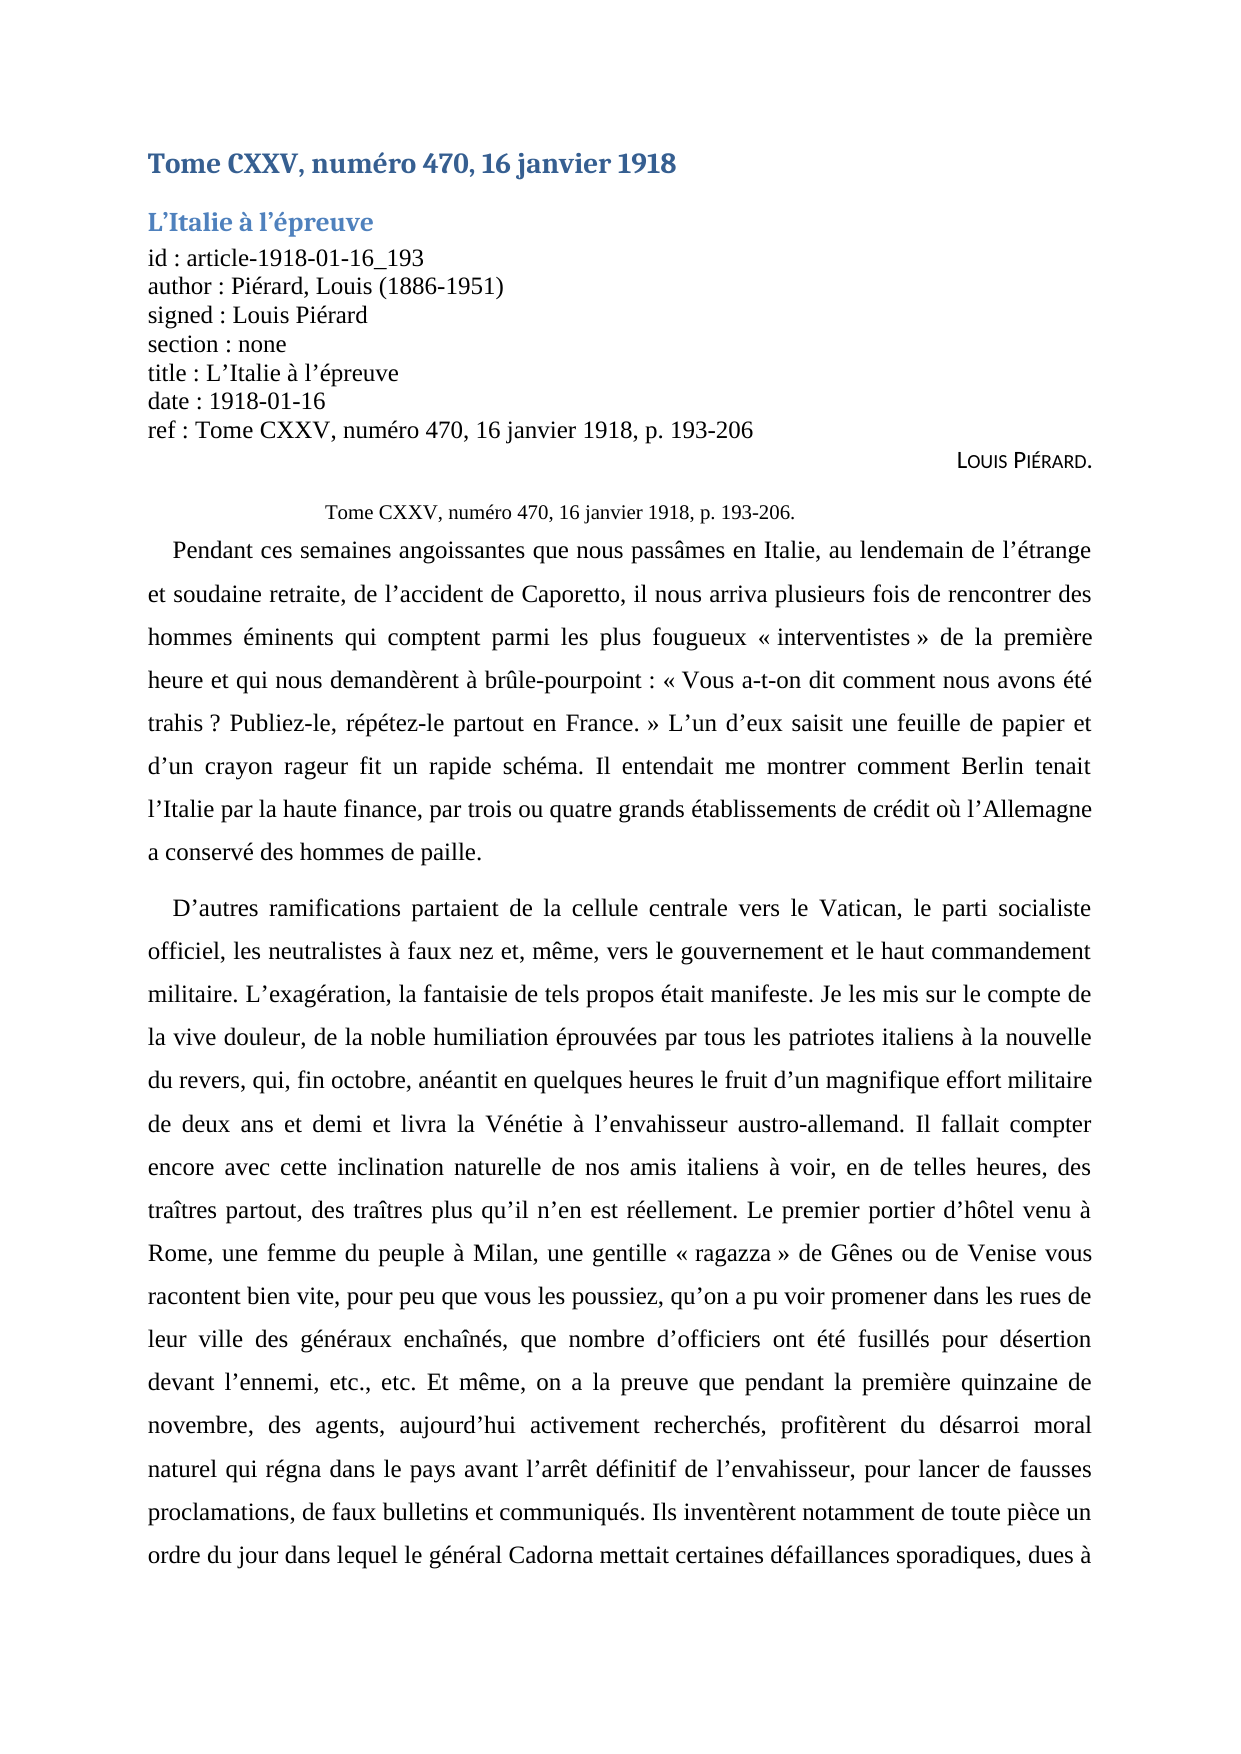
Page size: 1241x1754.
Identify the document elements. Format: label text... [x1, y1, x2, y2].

text Louis Piérard. [148, 444, 1093, 474]
text section : none [148, 329, 1093, 358]
text ref : Tome CXXV, numéro 470, 16 janvier 1918, p. 193-206 [148, 415, 1093, 444]
text signed : Louis Piérard [148, 300, 1093, 329]
text date : 1918-01-16 [148, 386, 1093, 415]
text D’autres ramifications partaient de la cellule centrale vers le Vatican, le parti socialiste officiel, les neutralistes à faux nez et, même, vers le gouvernement et le haut commandement militaire. L’exagération, la fantaisie de tels propos était manifeste. Je les mis sur le compte de la vive douleur, de la noble humiliation éprouvées par tous les patriotes italiens à la nouvelle du revers, qui, fin octobre, anéantit en quelques heures le fruit d’un magnifique effort militaire de deux ans et demi et livra la Vénétie à l’envahisseur austro-allemand. Il fallait compter encore avec cette inclination naturelle de nos amis italiens à voir, en de telles heures, des traîtres partout, des traîtres plus qu’il n’en est réellement. Le premier portier d’hôtel venu à Rome, une femme du peuple à Milan, une gentille « ragazza » de Gênes ou de Venise vous racontent bien vite, pour peu que vous les poussiez, qu’on a pu voir promener dans les rues de leur ville des généraux enchaînés, que nombre d’officiers ont été fusillés pour désertion devant l’ennemi, etc., etc. Et même, on a la preuve que pendant la première quinzaine de novembre, des agents, aujourd’hui activement recherchés, profitèrent du désarroi moral naturel qui régna dans le pays avant l’arrêt définitif de l’envahisseur, pour lancer de fausses proclamations, de faux bulletins et communiqués. Ils inventèrent notamment de toute pièce un ordre du jour dans lequel le général Cadorna mettait certaines défaillances sporadiques, dues à [148, 893, 1093, 1569]
subtitle L’Italie à l’épreuve [148, 207, 1093, 238]
text title : L’Italie à l’épreuve [148, 358, 1093, 386]
subtitle Tome CXXV, numéro 470, 16 janvier 1918 [148, 148, 1093, 181]
text Pendant ces semaines angoissantes que nous passâmes en Italie, au lendemain de l’étrange et soudaine retraite, de l’accident de Caporetto, il nous arriva plusieurs fois de rencontrer des hommes éminents qui comptent parmi les plus fougueux « interventistes » de la première heure et qui nous demandèrent à brûle-pourpoint : « Vous a-t-on dit comment nous avons été trahis ? Publiez-le, répétez-le partout en France. » L’un d’eux saisit une feuille de papier et d’un crayon rageur fit un rapide schéma. Il entendait me montrer comment Berlin tenait l’Italie par la haute finance, par trois ou quatre grands établissements de crédit où l’Allemagne a conservé des hommes de paille. [148, 536, 1093, 866]
text Tome CXXV, numéro 470, 16 janvier 1918, p. 193-206. [325, 500, 1093, 524]
text author : Piérard, Louis (1886-1951) [148, 271, 1093, 300]
text id : article-1918-01-16_193 [148, 243, 1093, 271]
